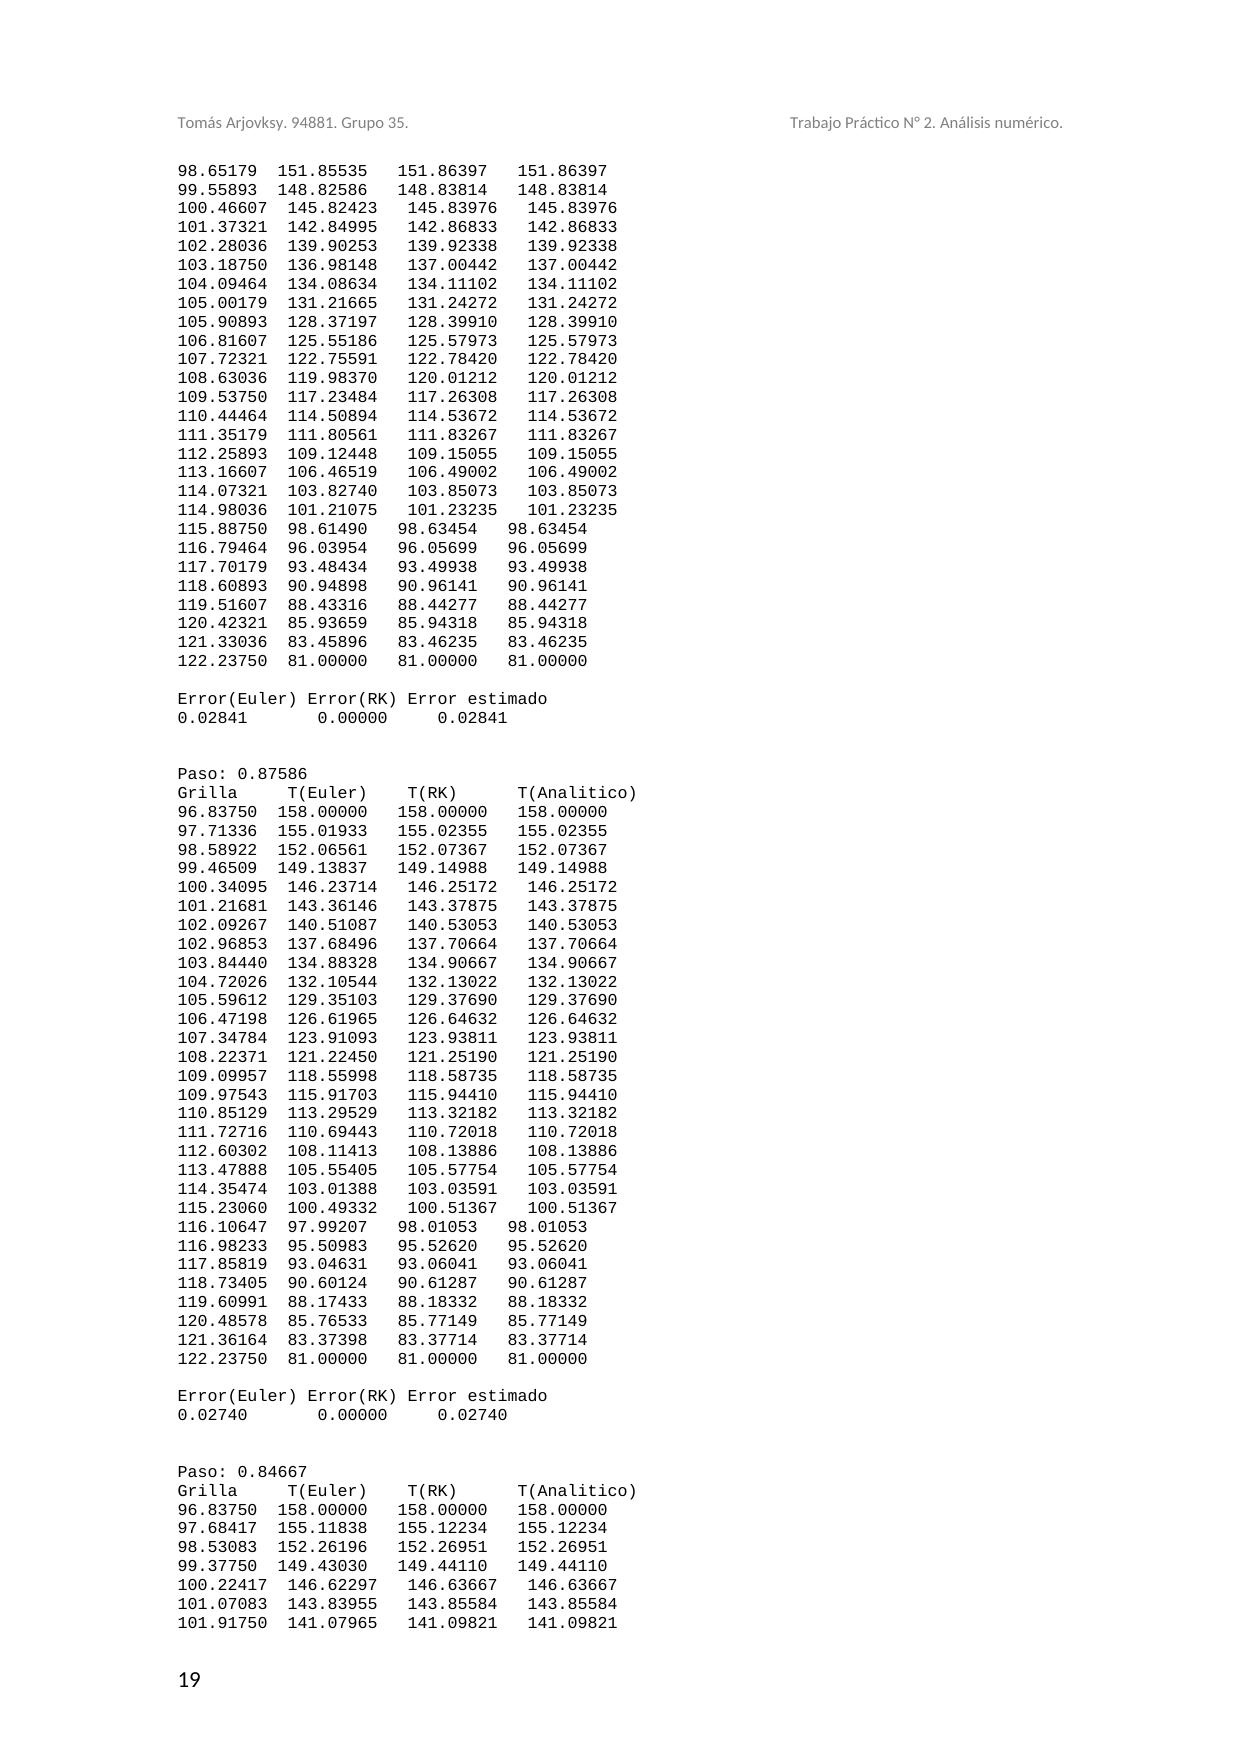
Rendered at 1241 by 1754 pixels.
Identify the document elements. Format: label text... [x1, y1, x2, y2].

text 107.34784 123.91093 123.93811 123.93811 [177, 1030, 1063, 1048]
text 97.68417 155.11838 155.12234 155.12234 [177, 1520, 1063, 1539]
text 116.79464 96.03954 96.05699 96.05699 [177, 539, 1063, 558]
text 110.85129 113.29529 113.32182 113.32182 [177, 1105, 1063, 1124]
text 109.09957 118.55998 118.58735 118.58735 [177, 1067, 1063, 1086]
text 102.28036 139.90253 139.92338 139.92338 [177, 238, 1063, 257]
text 106.47198 126.61965 126.64632 126.64632 [177, 1011, 1063, 1030]
text 105.59612 129.35103 129.37690 129.37690 [177, 992, 1063, 1011]
text 98.65179 151.85535 151.86397 151.86397 [177, 162, 1063, 181]
text 104.09464 134.08634 134.11102 134.11102 [177, 276, 1063, 294]
text 100.46607 145.82423 145.83976 145.83976 [177, 200, 1063, 219]
text 111.35179 111.80561 111.83267 111.83267 [177, 426, 1063, 445]
text 98.58922 152.06561 152.07367 152.07367 [177, 841, 1063, 860]
text 118.73405 90.60124 90.61287 90.61287 [177, 1275, 1063, 1294]
text 104.72026 132.10544 132.13022 132.13022 [177, 973, 1063, 992]
text 108.22371 121.22450 121.25190 121.25190 [177, 1048, 1063, 1067]
text 122.23750 81.00000 81.00000 81.00000 [177, 1350, 1063, 1369]
text 114.07321 103.82740 103.85073 103.85073 [177, 483, 1063, 502]
text 116.10647 97.99207 98.01053 98.01053 [177, 1218, 1063, 1237]
text 108.63036 119.98370 120.01212 120.01212 [177, 370, 1063, 389]
text 102.96853 137.68496 137.70664 137.70664 [177, 935, 1063, 954]
text Error(Euler) Error(RK) Error estimado [177, 1388, 1063, 1407]
text 112.60302 108.11413 108.13886 108.13886 [177, 1143, 1063, 1162]
text 99.46509 149.13837 149.14988 149.14988 [177, 860, 1063, 879]
text 100.34095 146.23714 146.25172 146.25172 [177, 879, 1063, 898]
text 107.72321 122.75591 122.78420 122.78420 [177, 351, 1063, 370]
text 115.23060 100.49332 100.51367 100.51367 [177, 1199, 1063, 1218]
text 101.37321 142.84995 142.86833 142.86833 [177, 219, 1063, 238]
text 109.53750 117.23484 117.26308 117.26308 [177, 389, 1063, 407]
text 121.33036 83.45896 83.46235 83.46235 [177, 634, 1063, 653]
text 0.02740 0.00000 0.02740 [177, 1407, 1063, 1426]
text 114.35474 103.01388 103.03591 103.03591 [177, 1181, 1063, 1199]
text 98.53083 152.26196 152.26951 152.26951 [177, 1539, 1063, 1558]
text 105.90893 128.37197 128.39910 128.39910 [177, 313, 1063, 332]
text 113.47888 105.55405 105.57754 105.57754 [177, 1162, 1063, 1181]
text 110.44464 114.50894 114.53672 114.53672 [177, 407, 1063, 426]
text 109.97543 115.91703 115.94410 115.94410 [177, 1086, 1063, 1105]
text 106.81607 125.55186 125.57973 125.57973 [177, 332, 1063, 351]
text 117.70179 93.48434 93.49938 93.49938 [177, 558, 1063, 577]
text 114.98036 101.21075 101.23235 101.23235 [177, 502, 1063, 521]
text 99.37750 149.43030 149.44110 149.44110 [177, 1558, 1063, 1576]
text 122.23750 81.00000 81.00000 81.00000 [177, 653, 1063, 671]
text 0.02841 0.00000 0.02841 [177, 709, 1063, 728]
text 101.07083 143.83955 143.85584 143.85584 [177, 1595, 1063, 1614]
text Paso: 0.87586 [177, 766, 1063, 784]
text 103.84440 134.88328 134.90667 134.90667 [177, 954, 1063, 973]
text 101.91750 141.07965 141.09821 141.09821 [177, 1614, 1063, 1633]
text 120.42321 85.93659 85.94318 85.94318 [177, 615, 1063, 634]
text 100.22417 146.62297 146.63667 146.63667 [177, 1576, 1063, 1595]
text 111.72716 110.69443 110.72018 110.72018 [177, 1124, 1063, 1143]
text Grilla T(Euler) T(RK) T(Analitico) [177, 784, 1063, 803]
text 97.71336 155.01933 155.02355 155.02355 [177, 822, 1063, 841]
text Grilla T(Euler) T(RK) T(Analitico) [177, 1482, 1063, 1501]
text 119.51607 88.43316 88.44277 88.44277 [177, 596, 1063, 615]
text 116.98233 95.50983 95.52620 95.52620 [177, 1237, 1063, 1256]
text 115.88750 98.61490 98.63454 98.63454 [177, 521, 1063, 539]
text 103.18750 136.98148 137.00442 137.00442 [177, 257, 1063, 276]
text 96.83750 158.00000 158.00000 158.00000 [177, 803, 1063, 822]
text 99.55893 148.82586 148.83814 148.83814 [177, 181, 1063, 200]
text Paso: 0.84667 [177, 1463, 1063, 1482]
text 105.00179 131.21665 131.24272 131.24272 [177, 294, 1063, 313]
text Error(Euler) Error(RK) Error estimado [177, 690, 1063, 709]
text 121.36164 83.37398 83.37714 83.37714 [177, 1331, 1063, 1350]
text 113.16607 106.46519 106.49002 106.49002 [177, 464, 1063, 483]
text 119.60991 88.17433 88.18332 88.18332 [177, 1294, 1063, 1312]
text 96.83750 158.00000 158.00000 158.00000 [177, 1501, 1063, 1520]
text 118.60893 90.94898 90.96141 90.96141 [177, 577, 1063, 596]
text 112.25893 109.12448 109.15055 109.15055 [177, 445, 1063, 464]
text 102.09267 140.51087 140.53053 140.53053 [177, 917, 1063, 935]
text 120.48578 85.76533 85.77149 85.77149 [177, 1312, 1063, 1331]
text 117.85819 93.04631 93.06041 93.06041 [177, 1256, 1063, 1275]
text 101.21681 143.36146 143.37875 143.37875 [177, 898, 1063, 917]
